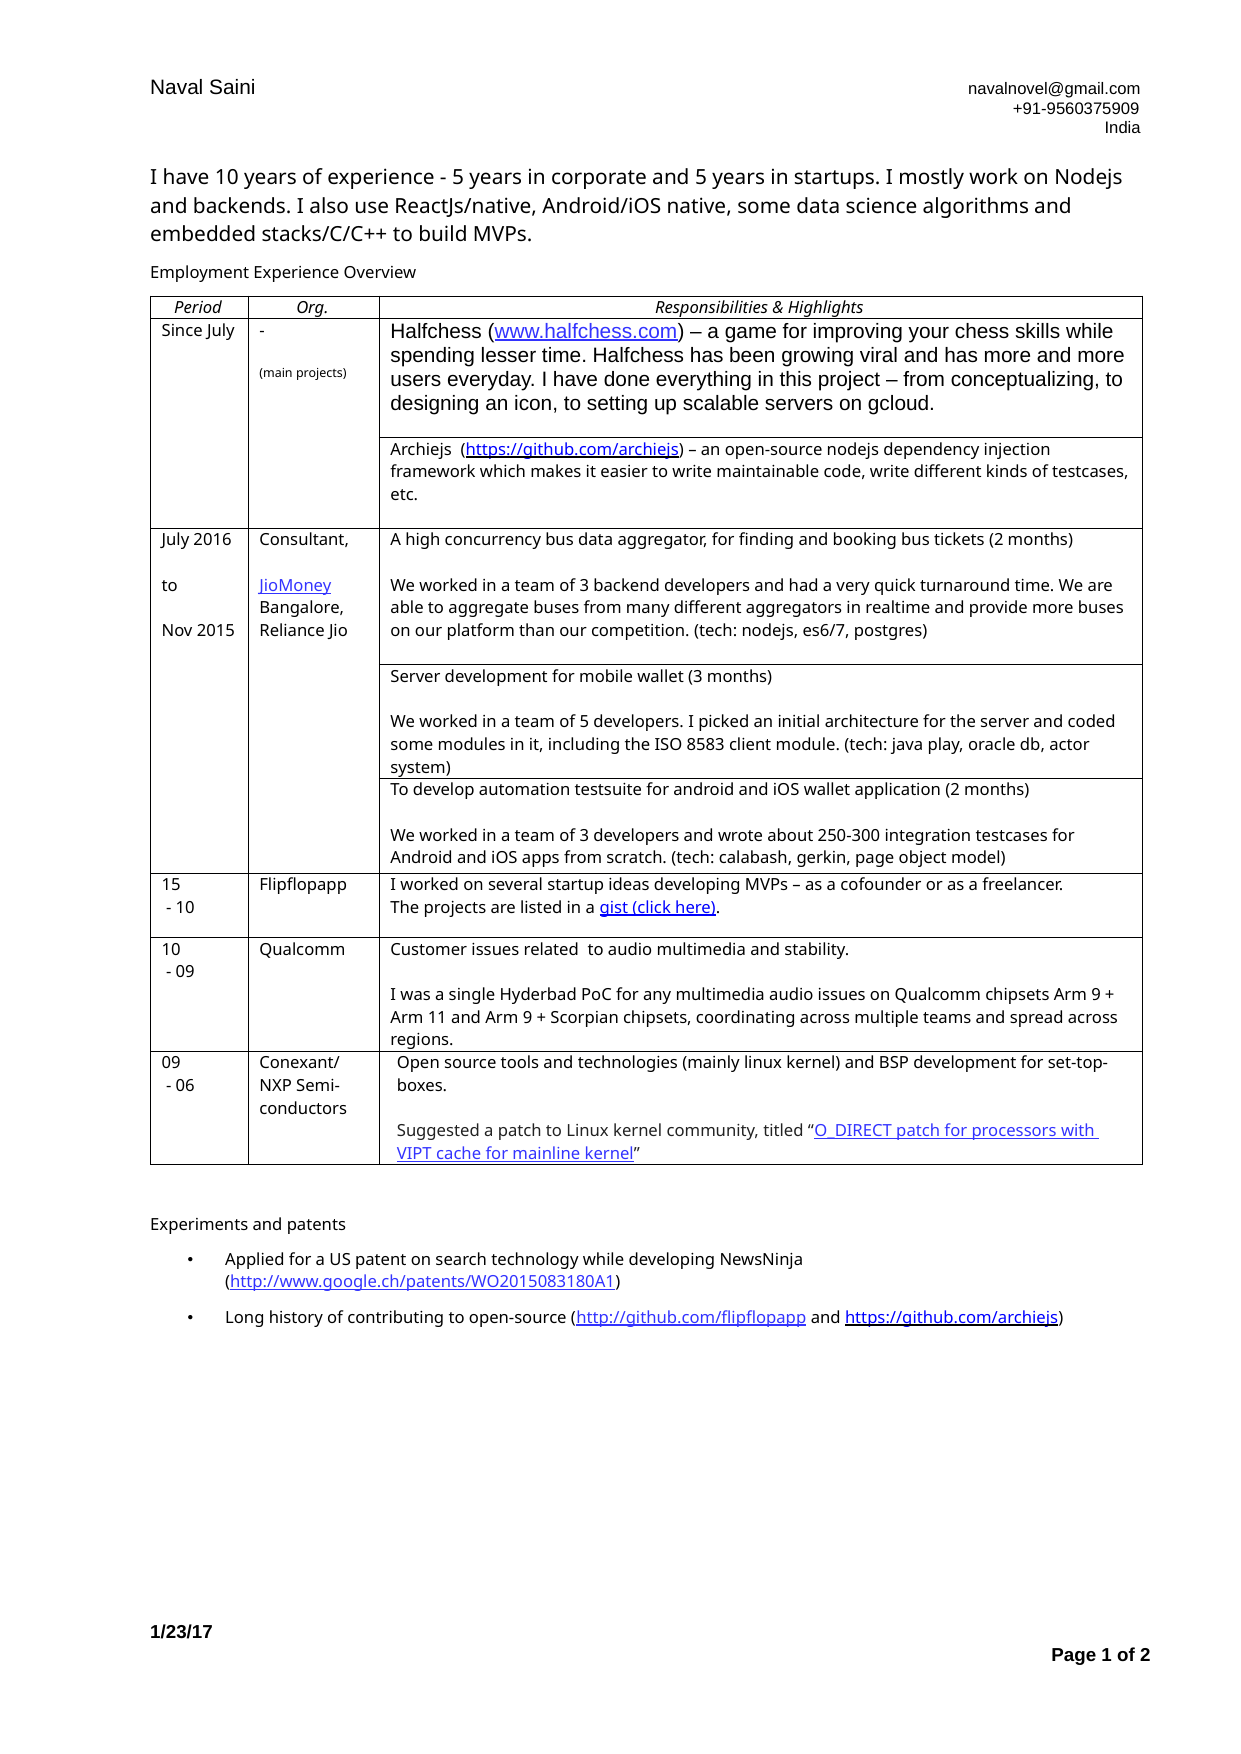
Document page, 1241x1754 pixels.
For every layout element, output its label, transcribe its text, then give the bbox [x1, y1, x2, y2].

table_cell Since July [151, 319, 248, 528]
text I have 10 years of experience - 5 years in corporate and 5 years in startups. I mostly work on Nodejs and backends. I also use ReactJs/native, Android/iOS native, some data science algorithms and embedded stacks/C/C++ to build MVPs. [150, 162, 1150, 248]
table_cell 15 - 10 [151, 874, 248, 937]
table_header Org. [249, 297, 259, 318]
table_cell To develop automation testsuite for android and iOS wallet application (2 months) We worked in a team of 3 developers and wrote about 250-300 integration testcases for Android and iOS apps from scratch. (tech: calabash, gerkin, page object model) [380, 779, 1142, 872]
table_cell I worked on several startup ideas developing MVPs – as a cofounder or as a freelancer. The projects are listed in a gist (click here). [380, 874, 1142, 937]
table_cell Consultant, JioMoney Bangalore, Reliance Jio [249, 529, 379, 872]
table_cell - (main projects) [249, 319, 379, 528]
table_cell Conexant/ NXP Semi-conductors [249, 1052, 379, 1164]
table_header Period [151, 297, 161, 318]
text Employment Experience Overview [150, 260, 1150, 283]
text Experiments and patents [150, 1212, 1150, 1235]
table_cell July 2016 to Nov 2015 [151, 529, 248, 872]
table_cell Qualcomm [249, 938, 379, 1051]
table_header Period [236, 297, 248, 318]
table_header Org. [367, 297, 379, 318]
list Applied for a US patent on search technology while developing NewsNinja (http://www.google.ch/patents/WO2015083180A1) [187, 1247, 1150, 1293]
table_cell Flipflopapp [249, 874, 379, 937]
list Long history of contributing to open-source (http://github.com/flipflopapp and https://github.com/archiejs) [187, 1305, 1150, 1328]
table_cell 10 - 09 [151, 938, 248, 1051]
table_cell 09 - 06 [151, 1052, 248, 1164]
